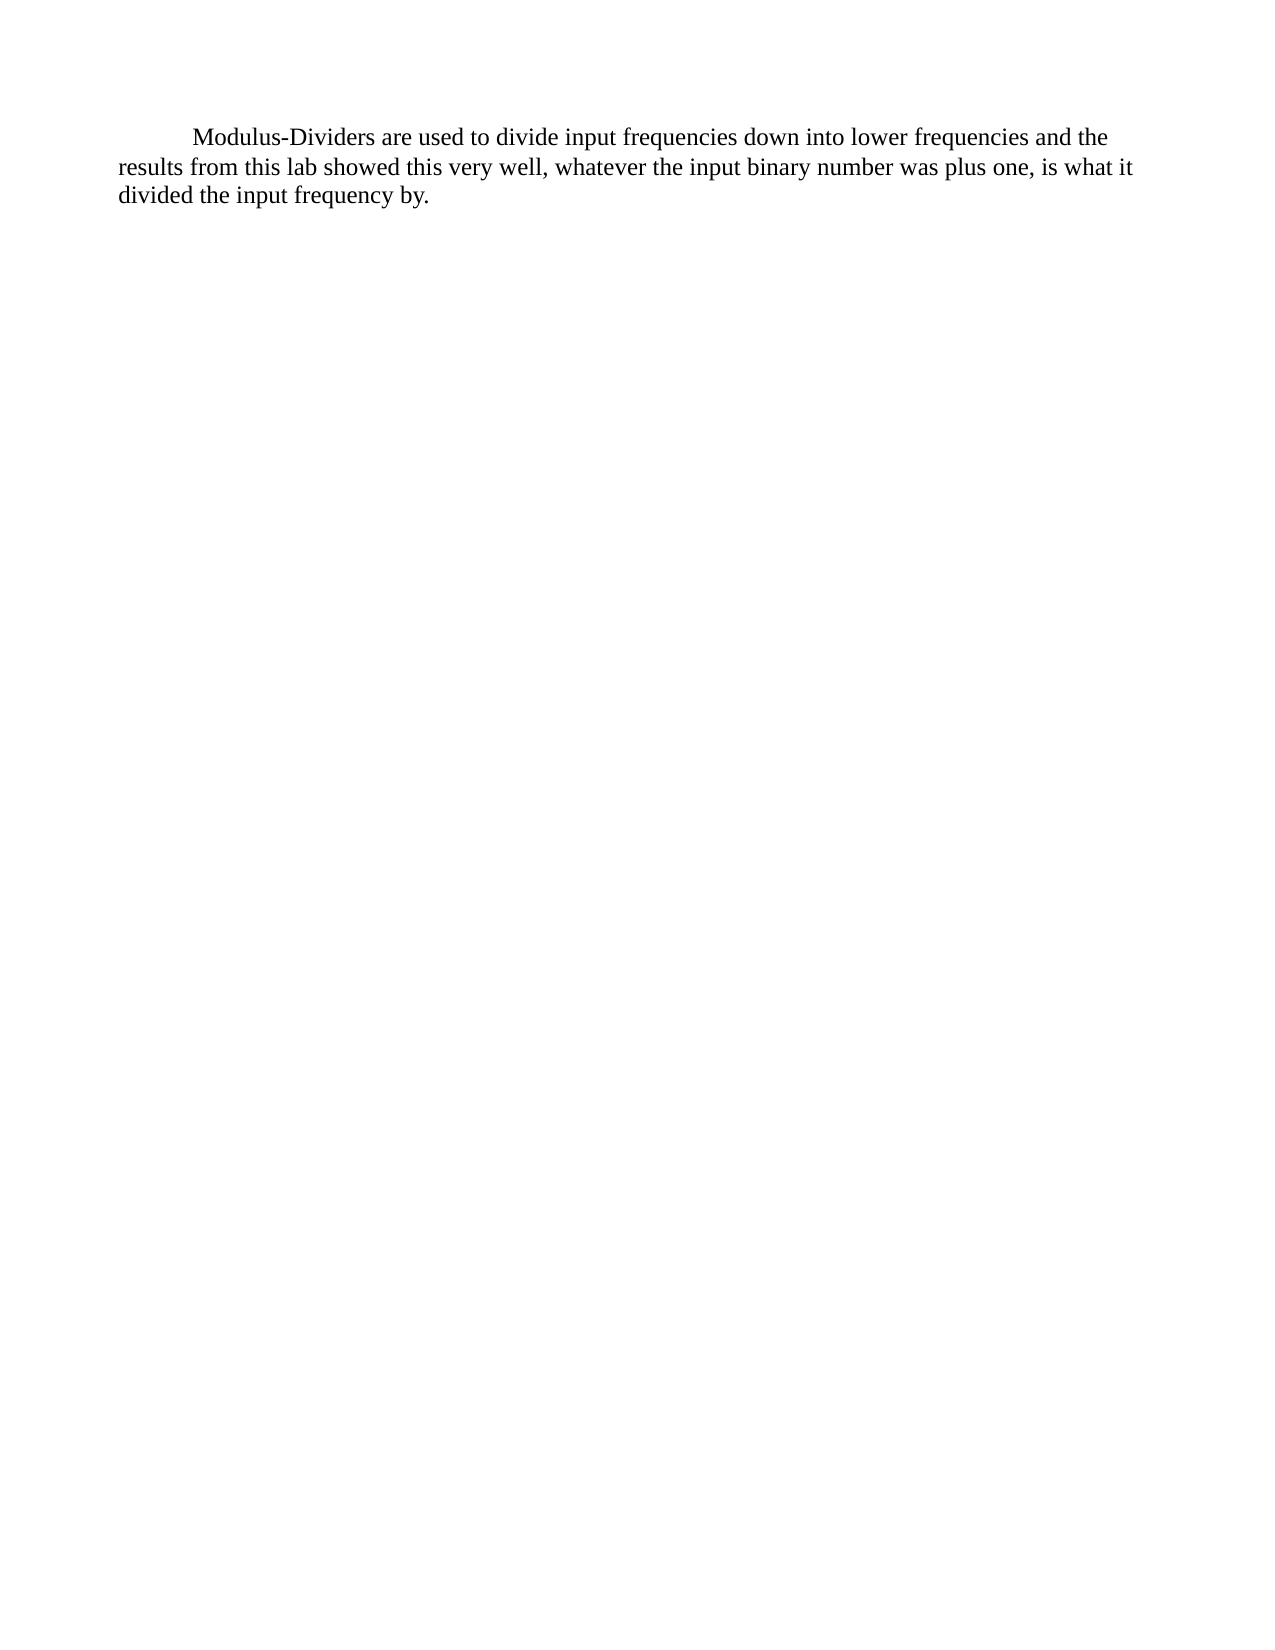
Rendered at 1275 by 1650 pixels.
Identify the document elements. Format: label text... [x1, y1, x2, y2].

text Modulus-Dividers are used to divide input frequencies down into lower frequencies and the results from this lab showed this very well, whatever the input binary number was plus one, is what it divided the input frequency by. [118, 118, 1157, 209]
